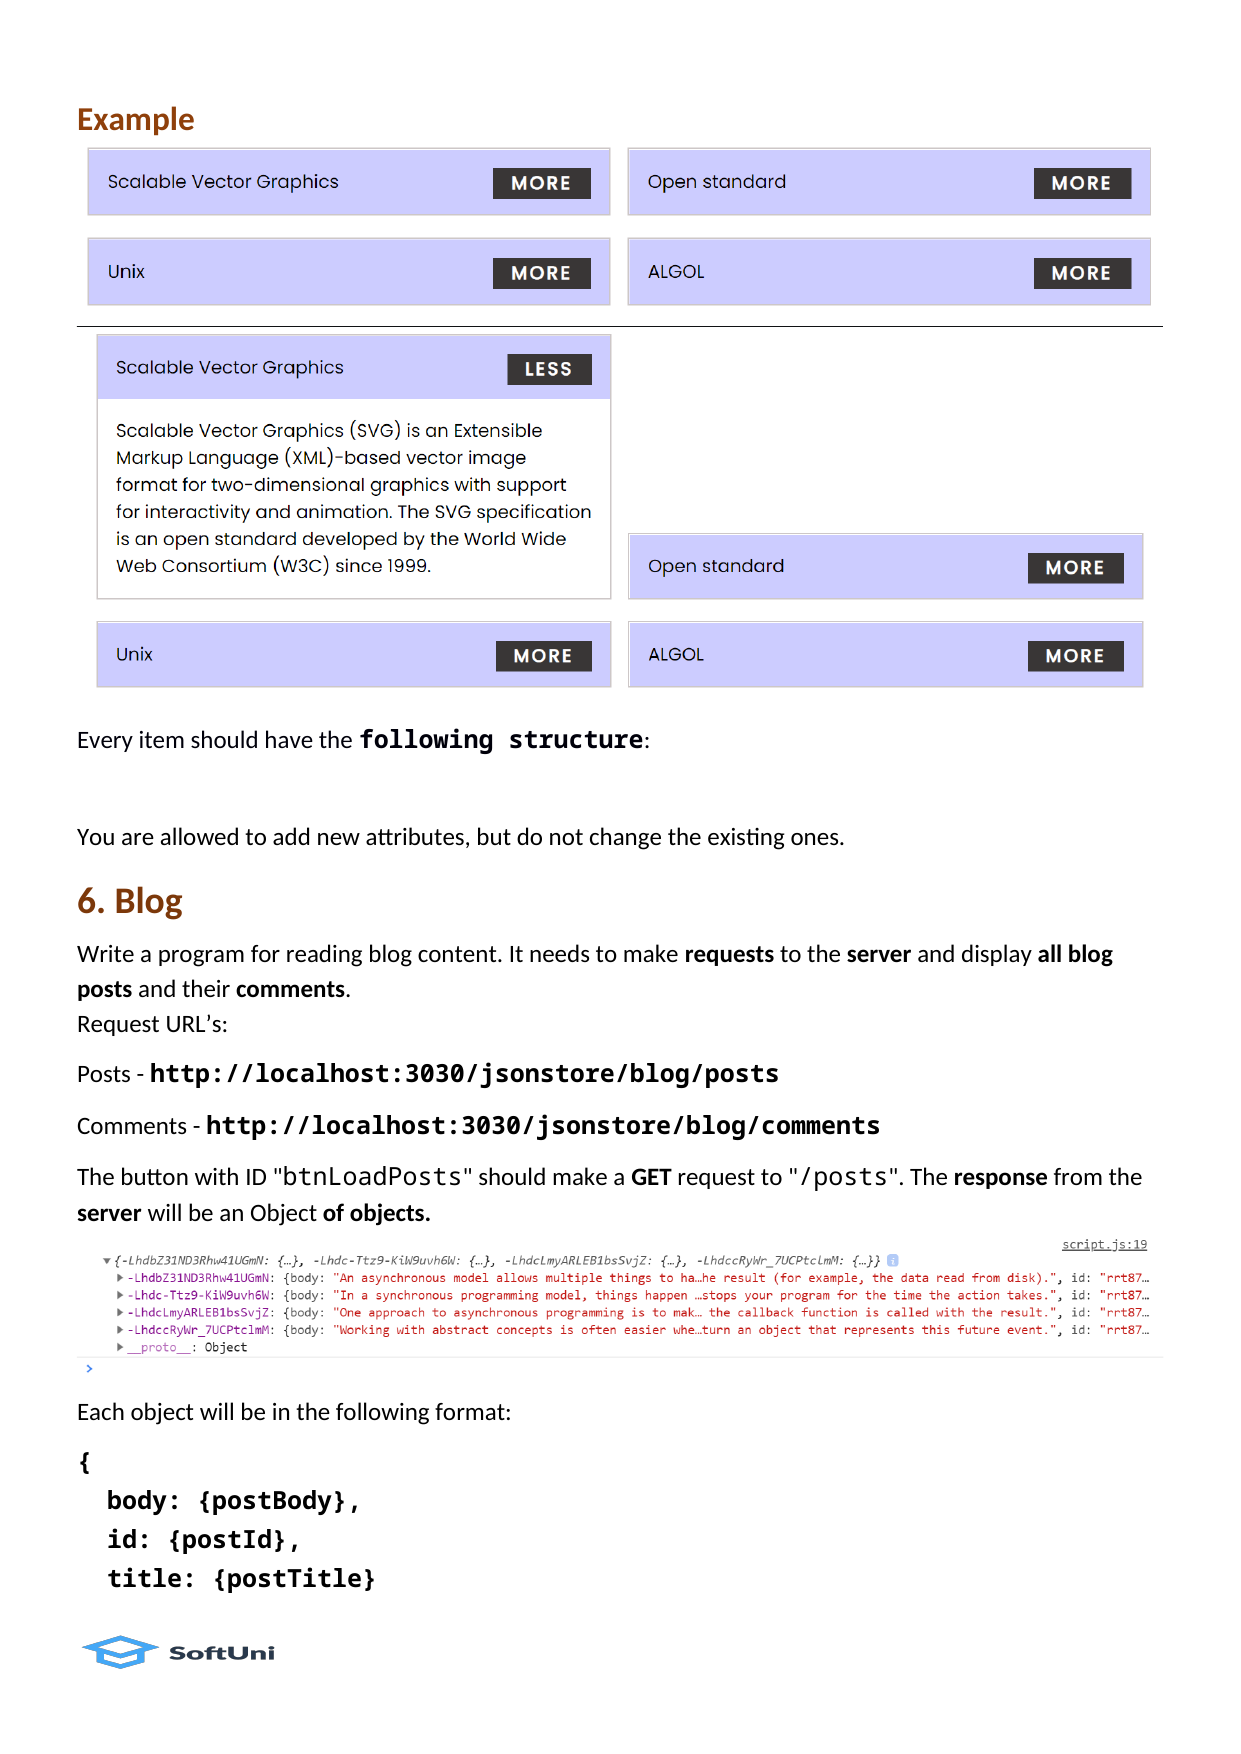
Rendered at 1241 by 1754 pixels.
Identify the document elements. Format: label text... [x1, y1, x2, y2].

text Write a program for reading blog content. It needs to make requests to the server and display all blog posts and their comments. Request URL’s: [77, 938, 1163, 1039]
text The button with ID "btnLoadPosts" should make a GET request to "/posts". The response from the server will be an Object of objects. [77, 1159, 1163, 1232]
text id: {postId}, [77, 1522, 1163, 1556]
text Posts - http://localhost:3030/jsonstore/blog/posts [77, 1056, 1163, 1090]
text Every item should have the following structure: [77, 722, 1163, 756]
text { [77, 1444, 1163, 1478]
text You are allowed to add new attributes, but do not change the existing ones. [77, 821, 1163, 852]
text body: {postBody}, [77, 1483, 1163, 1517]
picture [75, 1632, 281, 1672]
text Example [77, 98, 1163, 309]
text title: {postTitle} [77, 1561, 1163, 1595]
picture [76, 326, 1163, 706]
picture [76, 1232, 1164, 1380]
subtitle Blog [77, 877, 1163, 923]
picture [76, 143, 1162, 310]
text Comments - http://localhost:3030/jsonstore/blog/comments [77, 1107, 1163, 1141]
text Each object will be in the following format: [77, 1396, 1163, 1427]
